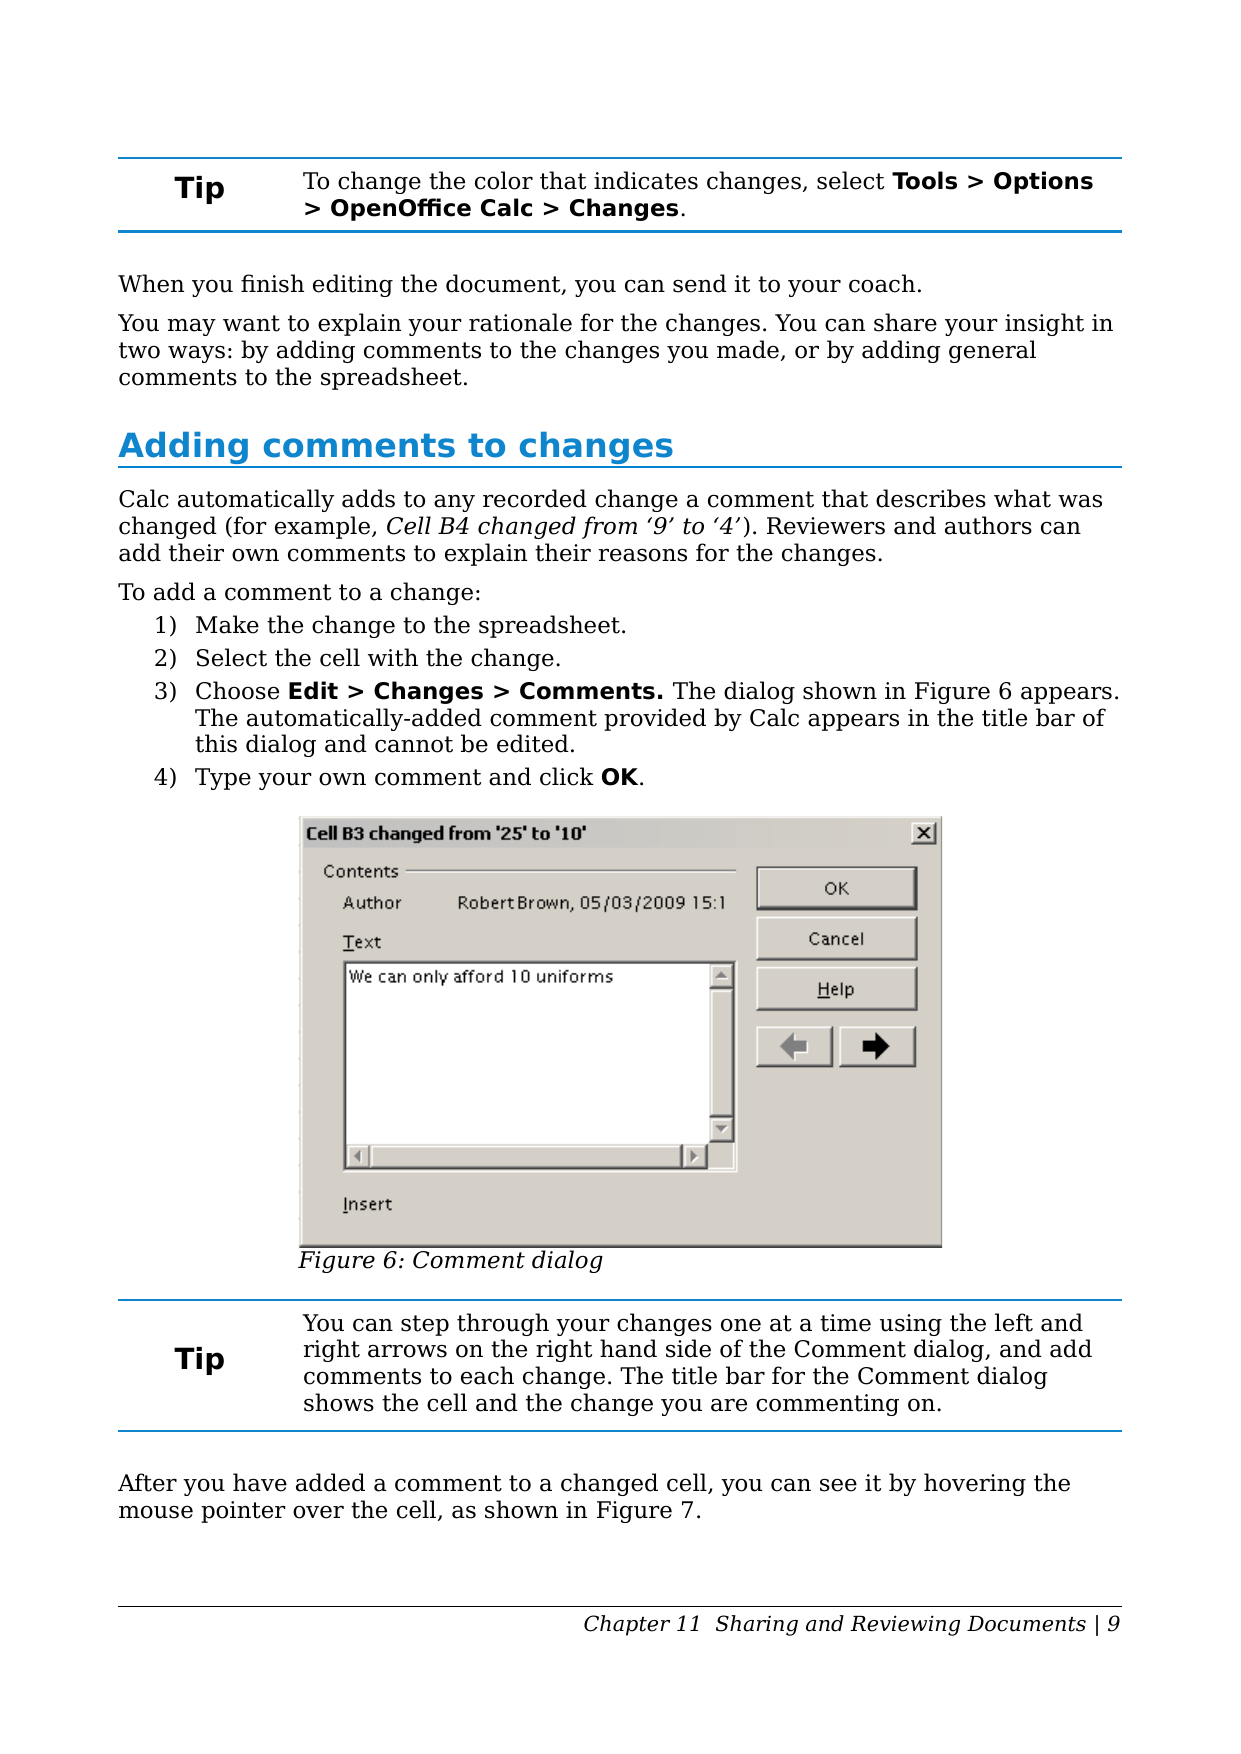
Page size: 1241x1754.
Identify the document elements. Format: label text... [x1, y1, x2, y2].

text You may want to explain your rationale for the changes. You can share your insight in two ways: by adding comments to the changes you made, or by adding general comments to the spreadsheet. [118, 311, 1122, 391]
text Calc automatically adds to any recorded change a comment that describes what was changed (for example, Cell B4 changed from ‘9’ to ‘4’). Reviewers and authors can add their own comments to explain their reasons for the changes. [118, 487, 1122, 567]
text Figure 6: Comment dialog [298, 1248, 942, 1274]
table_header Tip [118, 1301, 281, 1429]
list To add a comment to a change: [118, 579, 1122, 606]
table_header Tip [118, 159, 281, 230]
list Select the cell with the change. [177, 645, 1122, 672]
subtitle Adding comments to changes [118, 427, 1122, 466]
table_header To change the color that indicates changes, select Tools > Options > OpenOffice Calc > Changes. [281, 159, 1122, 230]
list Type your own comment and click OK. [177, 764, 1122, 791]
text When you finish editing the document, you can send it to your coach. [118, 271, 1122, 298]
text After you have added a comment to a changed cell, you can see it by hovering the mouse pointer over the cell, as shown in Figure 7. [118, 1471, 1122, 1524]
list Make the change to the spreadsheet. [177, 612, 1122, 639]
picture [298, 816, 943, 1248]
list Choose Edit > Changes > Comments. The dialog shown in Figure 6 appears. The automatically-added comment provided by Calc appears in the title bar of this dialog and cannot be edited. [177, 678, 1122, 758]
table_header You can step through your changes one at a time using the left and right arrows on the right hand side of the Comment dialog, and add comments to each change. The title bar for the Comment dialog shows the cell and the change you are commenting on. [281, 1301, 1122, 1429]
